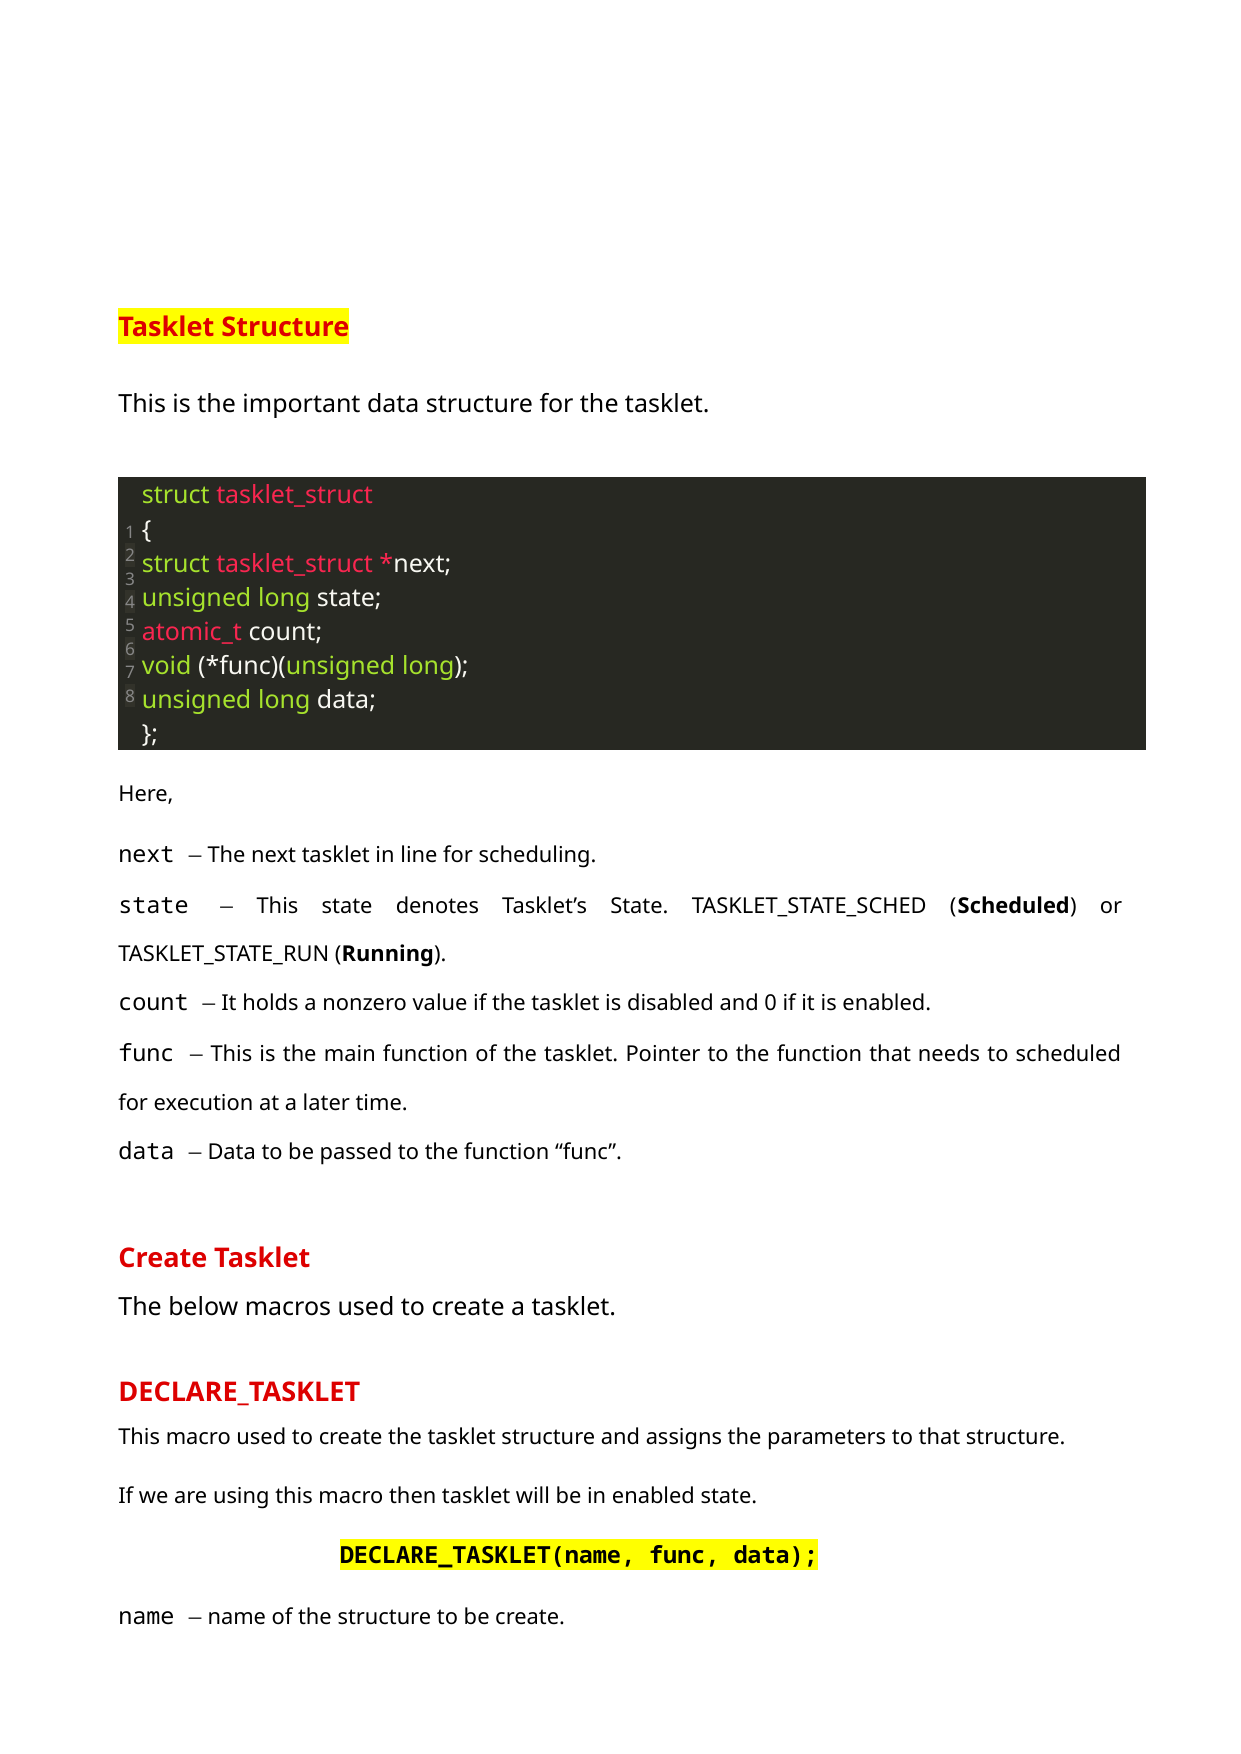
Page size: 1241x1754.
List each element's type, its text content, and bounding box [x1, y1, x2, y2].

text next – The next tasklet in line for scheduling. [118, 837, 1122, 869]
text This macro used to create the tasklet structure and assigns the parameters to that structure. [118, 1421, 1122, 1451]
text data – Data to be passed to the function “func”. [118, 1134, 1122, 1166]
subtitle DECLARE_TASKLET [118, 1372, 1122, 1409]
text If we are using this macro then tasklet will be in enabled state. [118, 1480, 1122, 1510]
table_header struct tasklet_struct { struct tasklet_struct *next; unsigned long state; atomic_t count; void (*func)(unsigned long); unsigned long data; }; [142, 613, 1146, 648]
table_header 1 2 3 4 5 6 7 8 [118, 477, 142, 750]
text DECLARE_TASKLET(name, func, data); [118, 1538, 1122, 1570]
text Here, [118, 778, 1122, 808]
text The below macros used to create a tasklet. [118, 1288, 1122, 1322]
text This is the important data structure for the tasklet. [118, 386, 1122, 420]
table_header struct tasklet_struct { struct tasklet_struct *next; unsigned long state; atomic_t count; void (*func)(unsigned long); unsigned long data; }; [142, 682, 1146, 716]
text func – This is the main function of the tasklet. Pointer to the function that needs to scheduled for execution at a later time. [118, 1037, 1122, 1116]
table_header struct tasklet_struct { struct tasklet_struct *next; unsigned long state; atomic_t count; void (*func)(unsigned long); unsigned long data; }; [142, 477, 1146, 511]
text state – This state denotes Tasklet’s State. TASKLET_STATE_SCHED (Scheduled) or TASKLET_STATE_RUN (Running). [118, 888, 1122, 968]
table_header struct tasklet_struct { struct tasklet_struct *next; unsigned long state; atomic_t count; void (*func)(unsigned long); unsigned long data; }; [142, 545, 1146, 579]
text count – It holds a nonzero value if the tasklet is disabled and 0 if it is enabled. [118, 986, 1122, 1017]
text name – name of the structure to be create. [118, 1599, 1122, 1631]
subtitle Tasklet Structure [118, 307, 1122, 344]
subtitle Create Tasklet [118, 1239, 1122, 1276]
